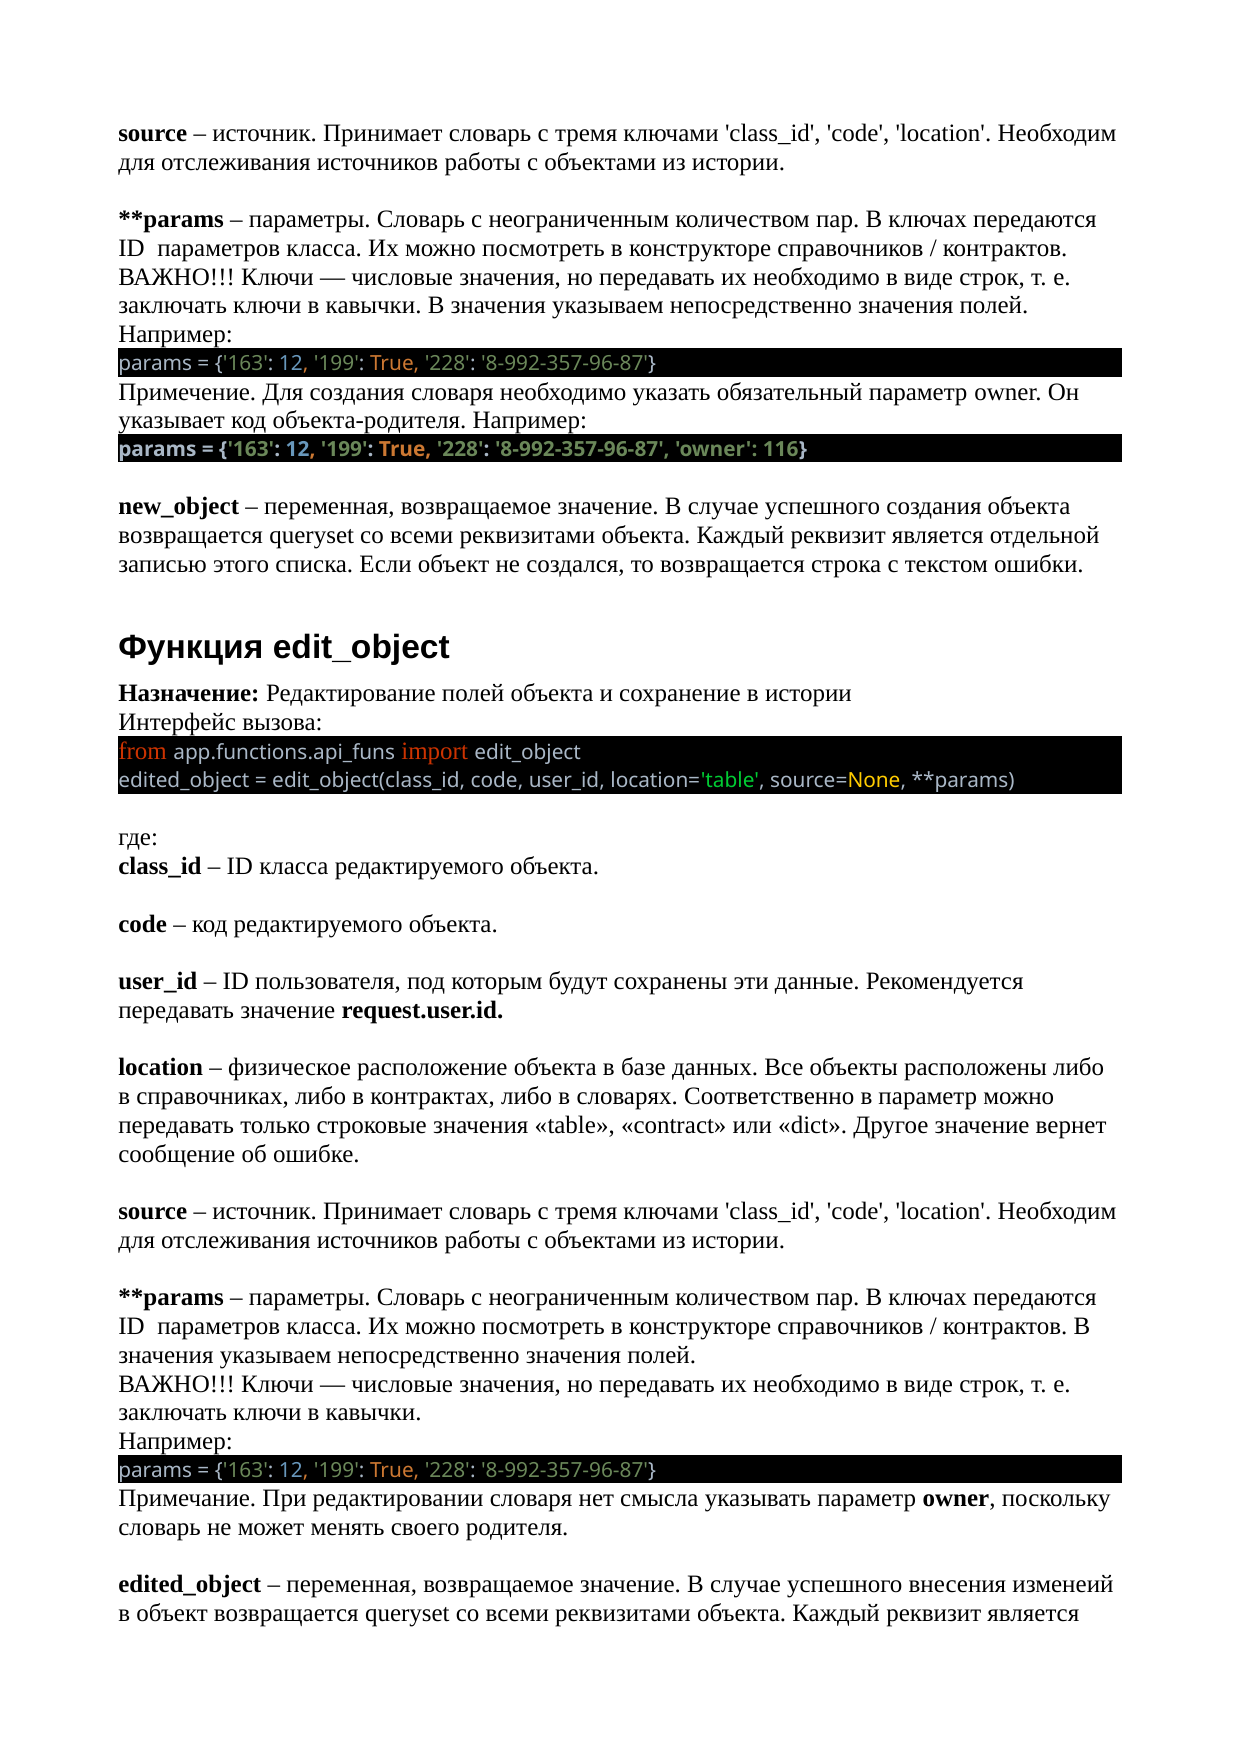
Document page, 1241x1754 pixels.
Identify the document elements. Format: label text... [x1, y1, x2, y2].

text source – источник. Принимает словарь c тремя ключами 'class_id', 'code', 'location'. Необходим для отслеживания источников работы с объектами из истории. [118, 118, 1122, 176]
text Назначение: Редактирование полей объекта и сохранение в истории [118, 678, 1122, 707]
text Интерфейс вызова: [118, 707, 1122, 736]
text class_id – ID класса редактируемого объекта. [118, 851, 1122, 880]
text params = {'163': 12, '199': True, '228': '8-992-357-96-87'} [118, 1455, 1122, 1483]
subtitle Функция edit_object [118, 627, 1122, 666]
text params = {'163': 12, '199': True, '228': '8-992-357-96-87', 'owner': 116} [118, 434, 1122, 462]
text Примечение. Для создания словаря необходимо указать обязательный параметр owner. Он указывает код объекта-родителя. Например: [118, 377, 1122, 434]
text location – физическое расположение объекта в базе данных. Все объекты расположены либо в справочниках, либо в контрактах, либо в словарях. Соответственно в параметр можно передавать только строковые значения «table», «contract» или «dict». Другое значение вернет сообщение об ошибке. [118, 1052, 1122, 1167]
text edited_object – переменная, возвращаемое значение. В случае успешного внесения изменеий в объект возвращается queryset со всеми реквизитами объекта. Каждый реквизит является [118, 1569, 1122, 1627]
text new_object – переменная, возвращаемое значение. В случае успешного создания объекта возвращается queryset со всеми реквизитами объекта. Каждый реквизит является отдельной записью этого списка. Если объект не создался, то возвращается строка с текстом ошибки. [118, 491, 1122, 577]
text ВАЖНО!!! Ключи — числовые значения, но передавать их необходимо в виде строк, т. е. заключать ключи в кавычки. [118, 1369, 1122, 1426]
text Примечание. При редактировании словаря нет смысла указывать параметр owner, поскольку словарь не может менять своего родителя. [118, 1483, 1122, 1541]
text edited_object = edit_object(class_id, code, user_id, location='table', source=None, **params) [118, 765, 1122, 794]
text **params – параметры. Словарь с неограниченным количеством пар. В ключах передаются ID параметров класса. Их можно посмотреть в конструкторе справочников / контрактов. ВАЖНО!!! Ключи — числовые значения, но передавать их необходимо в виде строк, т. е. заключать ключи в кавычки. В значения указываем непосредственно значения полей. [118, 204, 1122, 319]
text Например: [118, 1426, 1122, 1455]
text code – код редактируемого объекта. [118, 909, 1122, 937]
text params = {'163': 12, '199': True, '228': '8-992-357-96-87'} [118, 348, 1122, 377]
text где: [118, 822, 1122, 851]
text from app.functions.api_funs import edit_object [118, 736, 1122, 765]
text source – источник. Принимает словарь c тремя ключами 'class_id', 'code', 'location'. Необходим для отслеживания источников работы с объектами из истории. [118, 1196, 1122, 1254]
text Например: [118, 319, 1122, 348]
text **params – параметры. Словарь с неограниченным количеством пар. В ключах передаются ID параметров класса. Их можно посмотреть в конструкторе справочников / контрактов. В значения указываем непосредственно значения полей. [118, 1282, 1122, 1369]
text user_id – ID пользователя, под которым будут сохранены эти данные. Рекомендуется передавать значение request.user.id. [118, 966, 1122, 1024]
